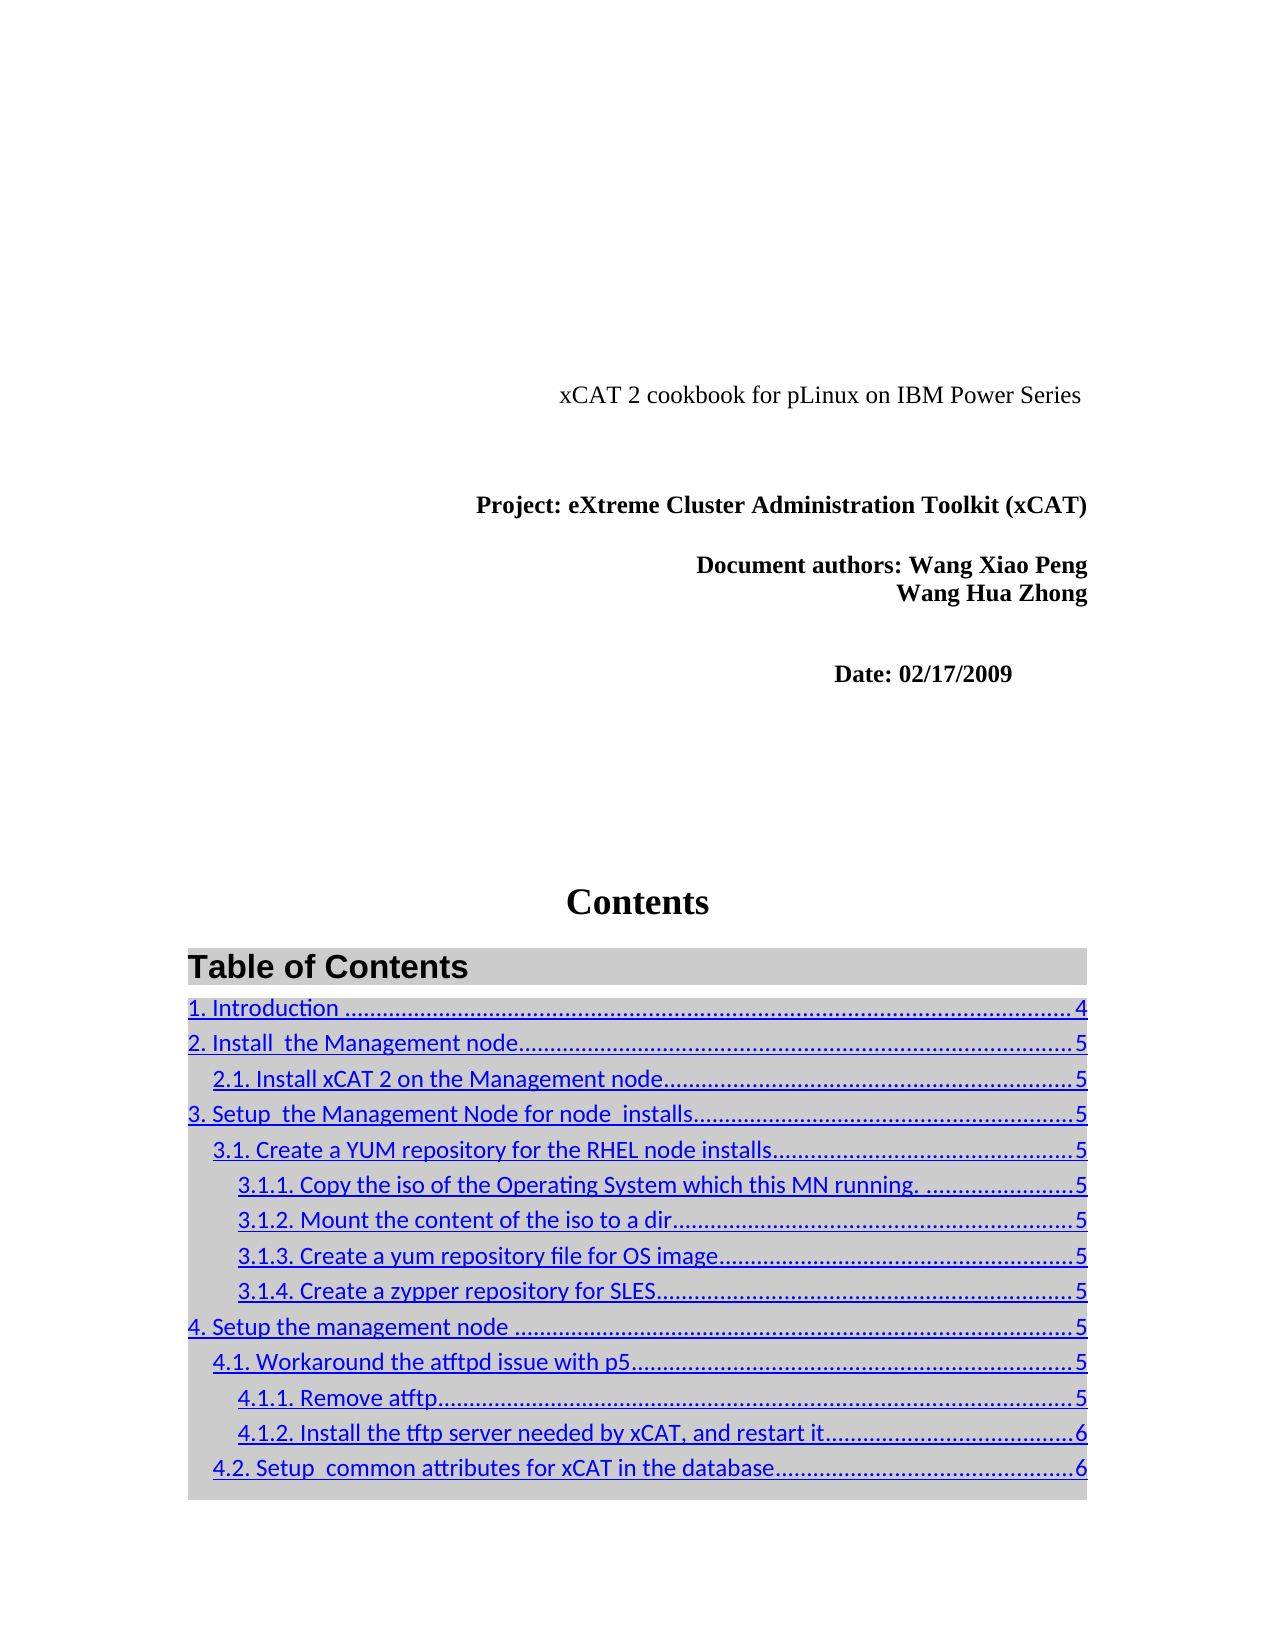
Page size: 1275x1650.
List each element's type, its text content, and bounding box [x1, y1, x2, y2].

text [237, 1444, 1087, 1448]
text [187, 1019, 1087, 1023]
text 4.1.2. Install the tftp server needed by xCAT, and restart it 6 [237, 1423, 1087, 1443]
text 4.1.1. Remove atftp 5 [237, 1387, 1087, 1408]
text [212, 1373, 1087, 1377]
text xCAT 2 cookbook for pLinux on IBM Power Series [187, 381, 1087, 408]
text [237, 1302, 1087, 1306]
text 3.1.1. Copy the iso of the Operating System which this MN running. 5 [237, 1175, 1087, 1195]
text [237, 1267, 1087, 1271]
text 4.2. Setup common attributes for xCAT in the database 6 [212, 1458, 1087, 1479]
text 3.1.4. Create a zypper repository for SLES 5 [237, 1281, 1087, 1301]
text 1. Introduction 4 [187, 998, 1087, 1018]
text 2.1. Install xCAT 2 on the Management node 5 [212, 1068, 1087, 1089]
text 3. Setup the Management Node for node installs 5 [187, 1104, 1087, 1124]
text [237, 1196, 1087, 1200]
text 4.1. Workaround the atftpd issue with p5 5 [212, 1352, 1087, 1372]
text Project: eXtreme Cluster Administration Toolkit (xCAT) [375, 492, 1087, 519]
text Document authors: Wang Xiao Peng Wang Hua Zhong [375, 552, 1087, 632]
text [187, 1125, 1087, 1129]
text 3.1. Create a YUM repository for the RHEL node installs 5 [212, 1139, 1087, 1160]
subtitle Table of Contents [187, 948, 1087, 985]
text Date: 02/17/2009 [375, 660, 1087, 687]
text 2. Install the Management node 5 [187, 1033, 1087, 1054]
text Contents [187, 881, 1087, 923]
text 3.1.2. Mount the content of the iso to a dir 5 [237, 1210, 1087, 1231]
text 4. Setup the management node 5 [187, 1316, 1087, 1337]
text 3.1.3. Create a yum repository file for OS image 5 [237, 1246, 1087, 1266]
